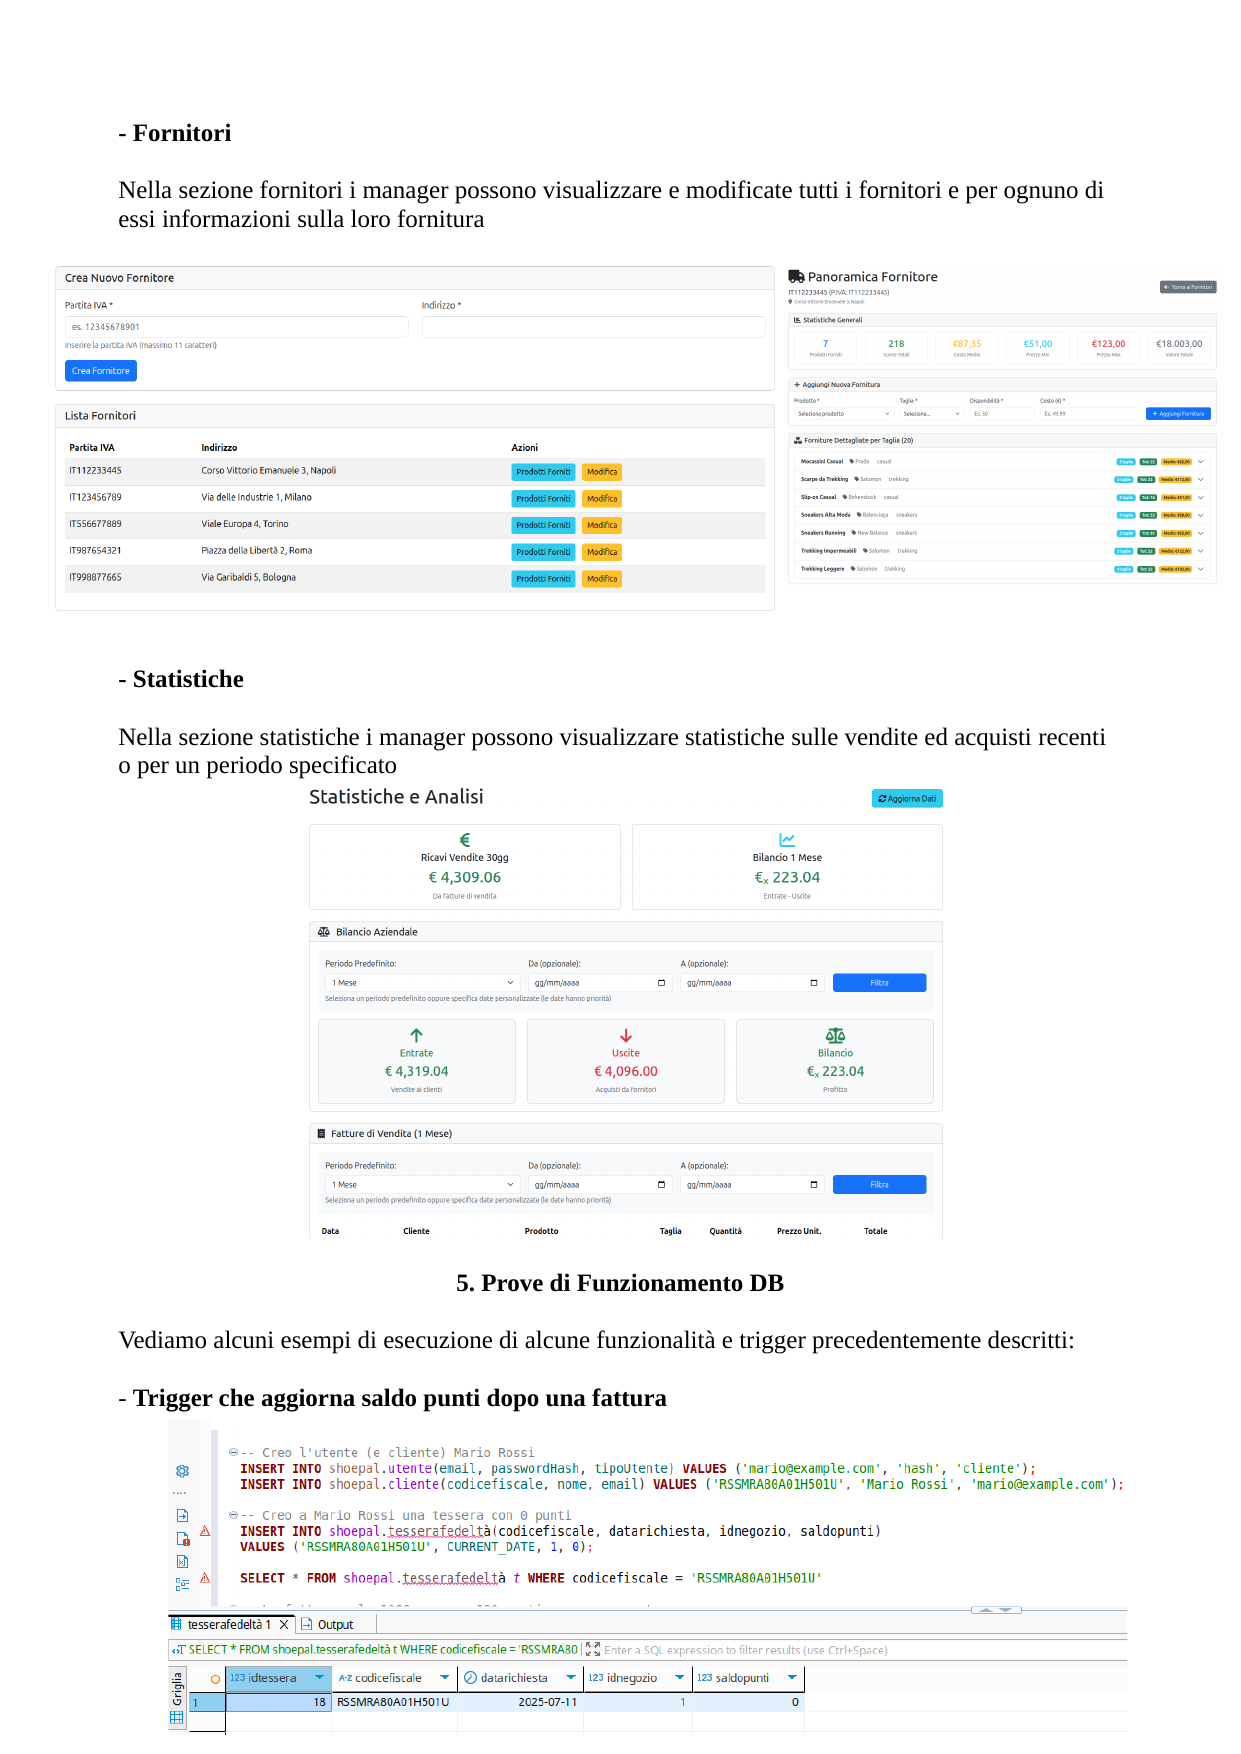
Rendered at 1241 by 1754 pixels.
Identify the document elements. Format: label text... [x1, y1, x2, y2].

text - Fornitori [118, 118, 1122, 147]
text Vediamo alcuni esempi di esecuzione di alcune funzionalità e trigger precedentemente descritti: [118, 1326, 1122, 1354]
picture [302, 786, 953, 1239]
text - Statistiche [118, 664, 1122, 693]
text - Trigger che aggiorna saldo punti dopo una fattura [118, 1383, 1122, 1412]
picture [168, 1419, 1128, 1735]
text 5. Prove di Funzionamento DB [118, 1268, 1122, 1297]
picture [44, 262, 1224, 614]
text Nella sezione statistiche i manager possono visualizzare statistiche sulle vendite ed acquisti recenti o per un periodo specificato [118, 722, 1122, 779]
text Nella sezione fornitori i manager possono visualizzare e modificate tutti i fornitori e per ognuno di essi informazioni sulla loro fornitura [118, 176, 1122, 233]
